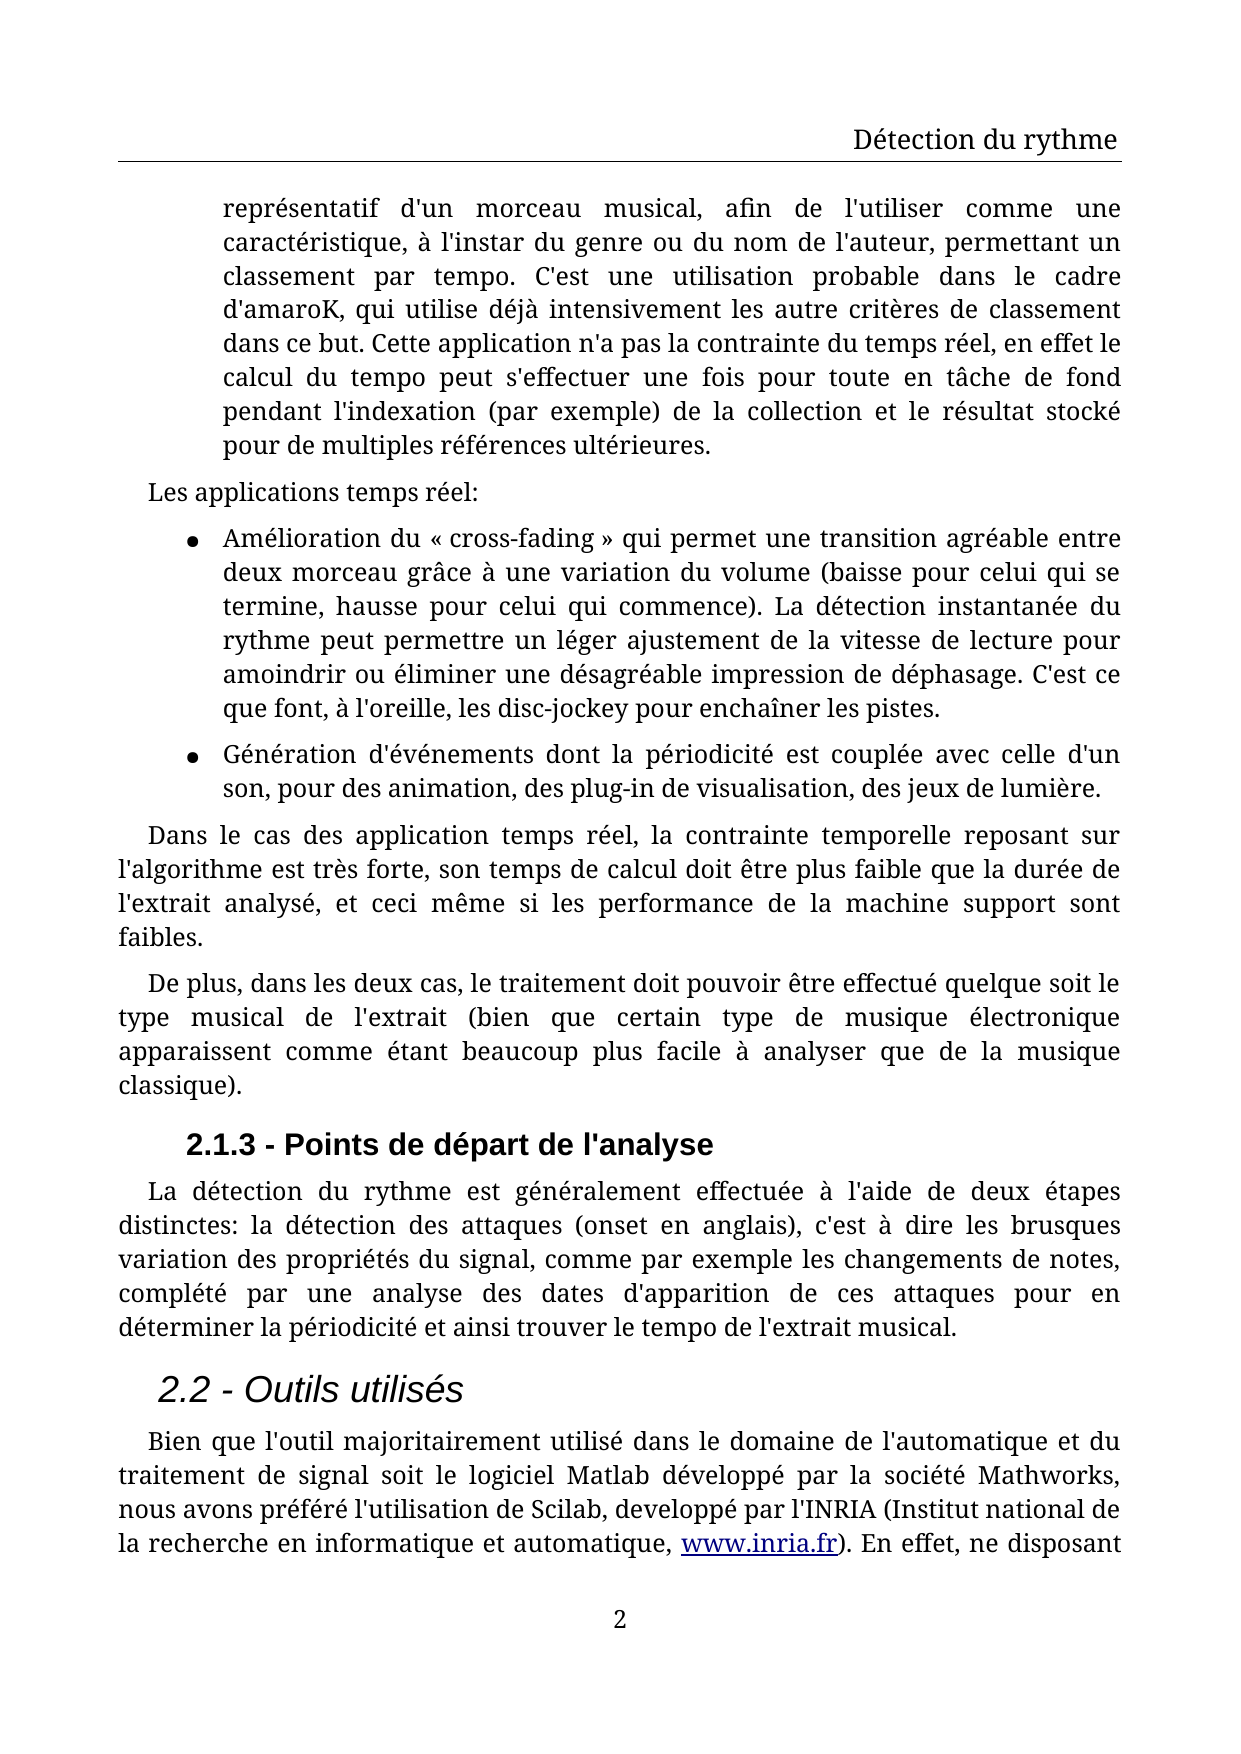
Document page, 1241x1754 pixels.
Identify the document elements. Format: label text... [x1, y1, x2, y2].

subtitle Points de départ de l'analyse [177, 1127, 1122, 1162]
text La détection du rythme est généralement effectuée à l'aide de deux étapes distinctes: la détection des attaques (onset en anglais), c'est à dire les brusques variation des propriétés du signal, comme par exemple les changements de notes, complété par une analyse des dates d'apparition de ces attaques pour en déterminer la périodicité et ainsi trouver le tempo de l'extrait musical. [118, 1174, 1122, 1344]
list représentatif d'un morceau musical, afin de l'utiliser comme une caractéristique, à l'instar du genre ou du nom de l'auteur, permettant un classement par tempo. C'est une utilisation probable dans le cadre d'amaroK, qui utilise déjà intensivement les autre critères de classement dans ce but. Cette application n'a pas la contrainte du temps réel, en effet le calcul du tempo peut s'effectuer une fois pour toute en tâche de fond pendant l'indexation (par exemple) de la collection et le résultat stocké pour de multiples références ultérieures. [156, 190, 1122, 462]
subtitle Outils utilisés [148, 1369, 1122, 1411]
list Génération d'événements dont la périodicité est couplée avec celle d'un son, pour des animation, des plug-in de visualisation, des jeux de lumière. [156, 737, 1122, 805]
text De plus, dans les deux cas, le traitement doit pouvoir être effectué quelque soit le type musical de l'extrait (bien que certain type de musique électronique apparaissent comme étant beaucoup plus facile à analyser que de la musique classique). [118, 966, 1122, 1102]
text Les applications temps réel: [118, 474, 1122, 508]
text Bien que l'outil majoritairement utilisé dans le domaine de l'automatique et du traitement de signal soit le logiciel Matlab développé par la société Mathworks, nous avons préféré l'utilisation de Scilab, developpé par l'INRIA (Institut national de la recherche en informatique et automatique, www.inria.fr). En effet, ne disposant [118, 1423, 1122, 1559]
list Amélioration du « cross-fading » qui permet une transition agréable entre deux morceau grâce à une variation du volume (baisse pour celui qui se termine, hausse pour celui qui commence). La détection instantanée du rythme peut permettre un léger ajustement de la vitesse de lecture pour amoindrir ou éliminer une désagréable impression de déphasage. C'est ce que font, à l'oreille, les disc-jockey pour enchaîner les pistes. [156, 521, 1122, 725]
text Dans le cas des application temps réel, la contrainte temporelle reposant sur l'algorithme est très forte, son temps de calcul doit être plus faible que la durée de l'extrait analysé, et ceci même si les performance de la machine support sont faibles. [118, 818, 1122, 953]
